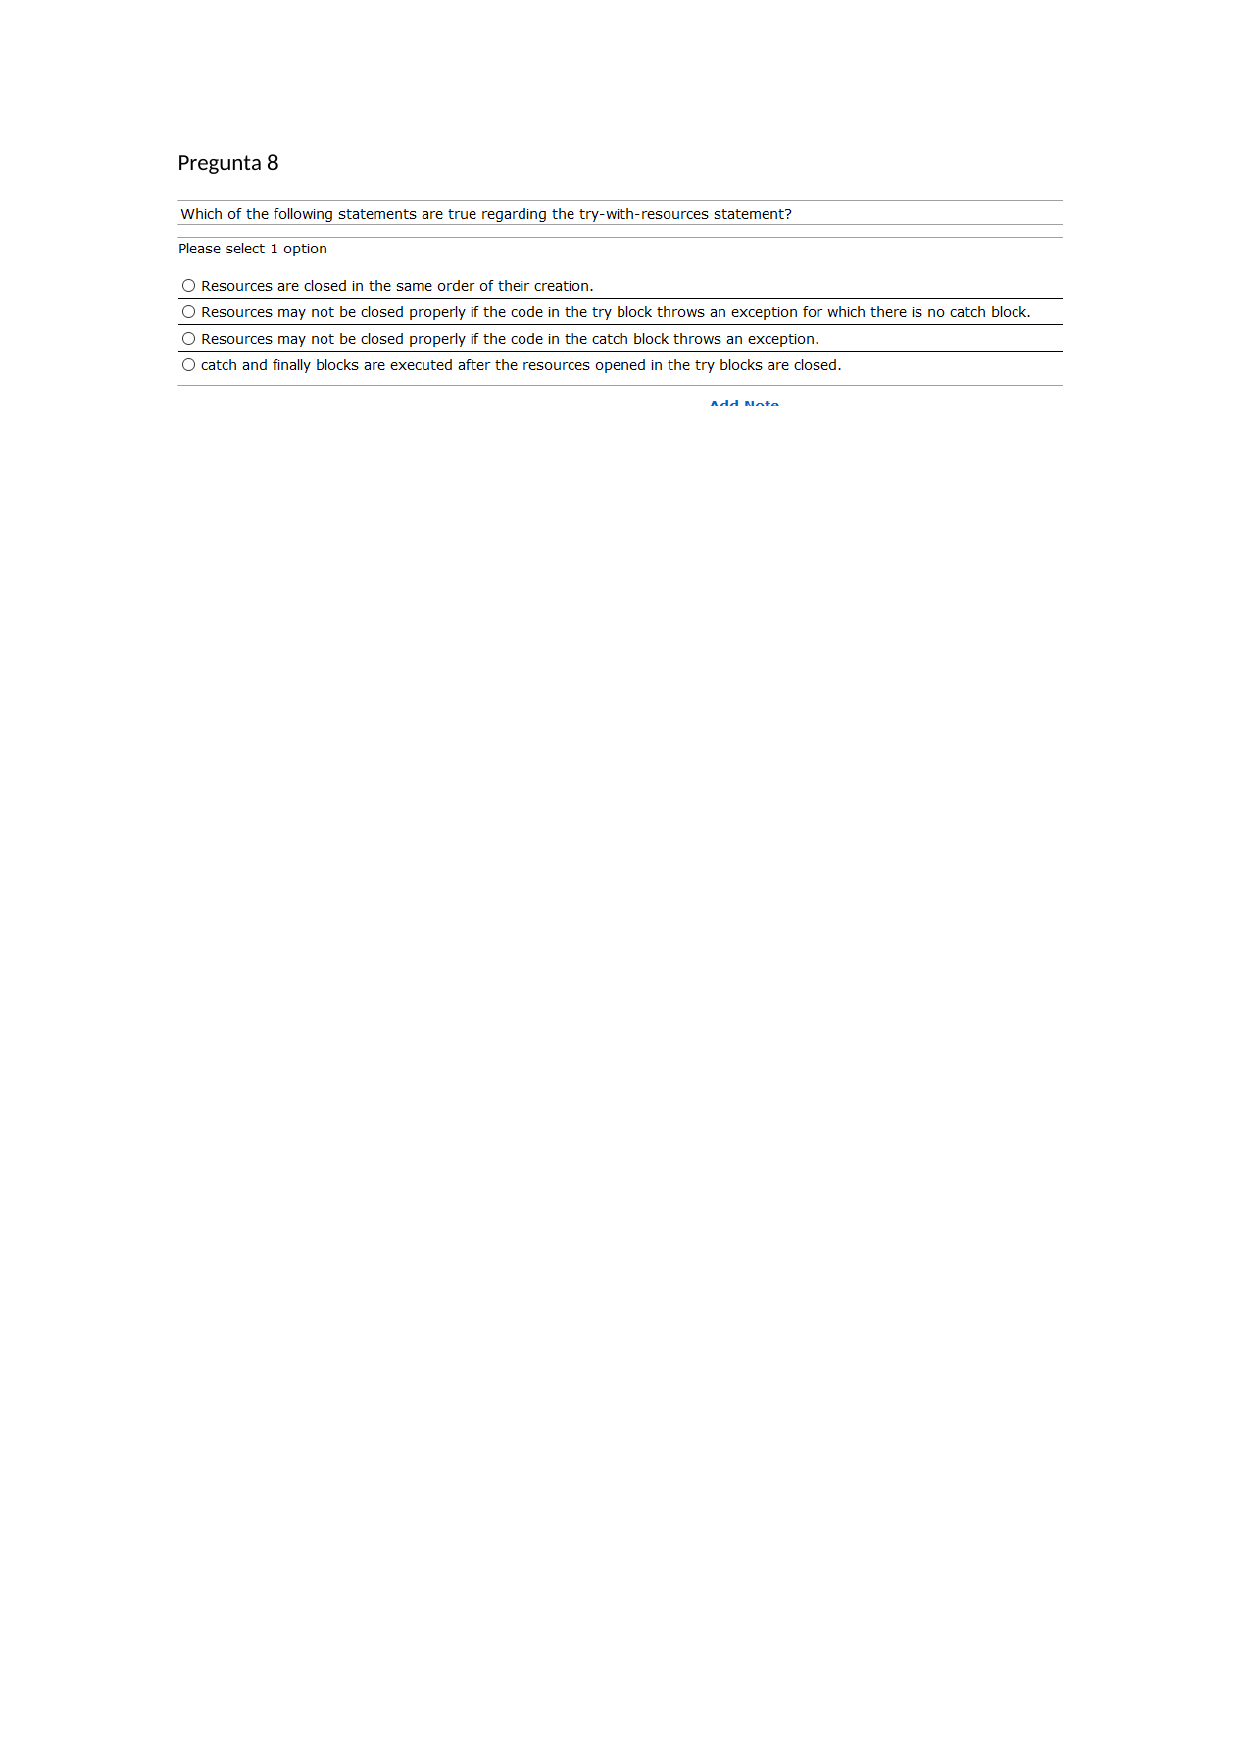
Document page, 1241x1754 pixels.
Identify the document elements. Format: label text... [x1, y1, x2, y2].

text Pregunta 8 [177, 148, 1063, 176]
picture [177, 200, 1063, 406]
